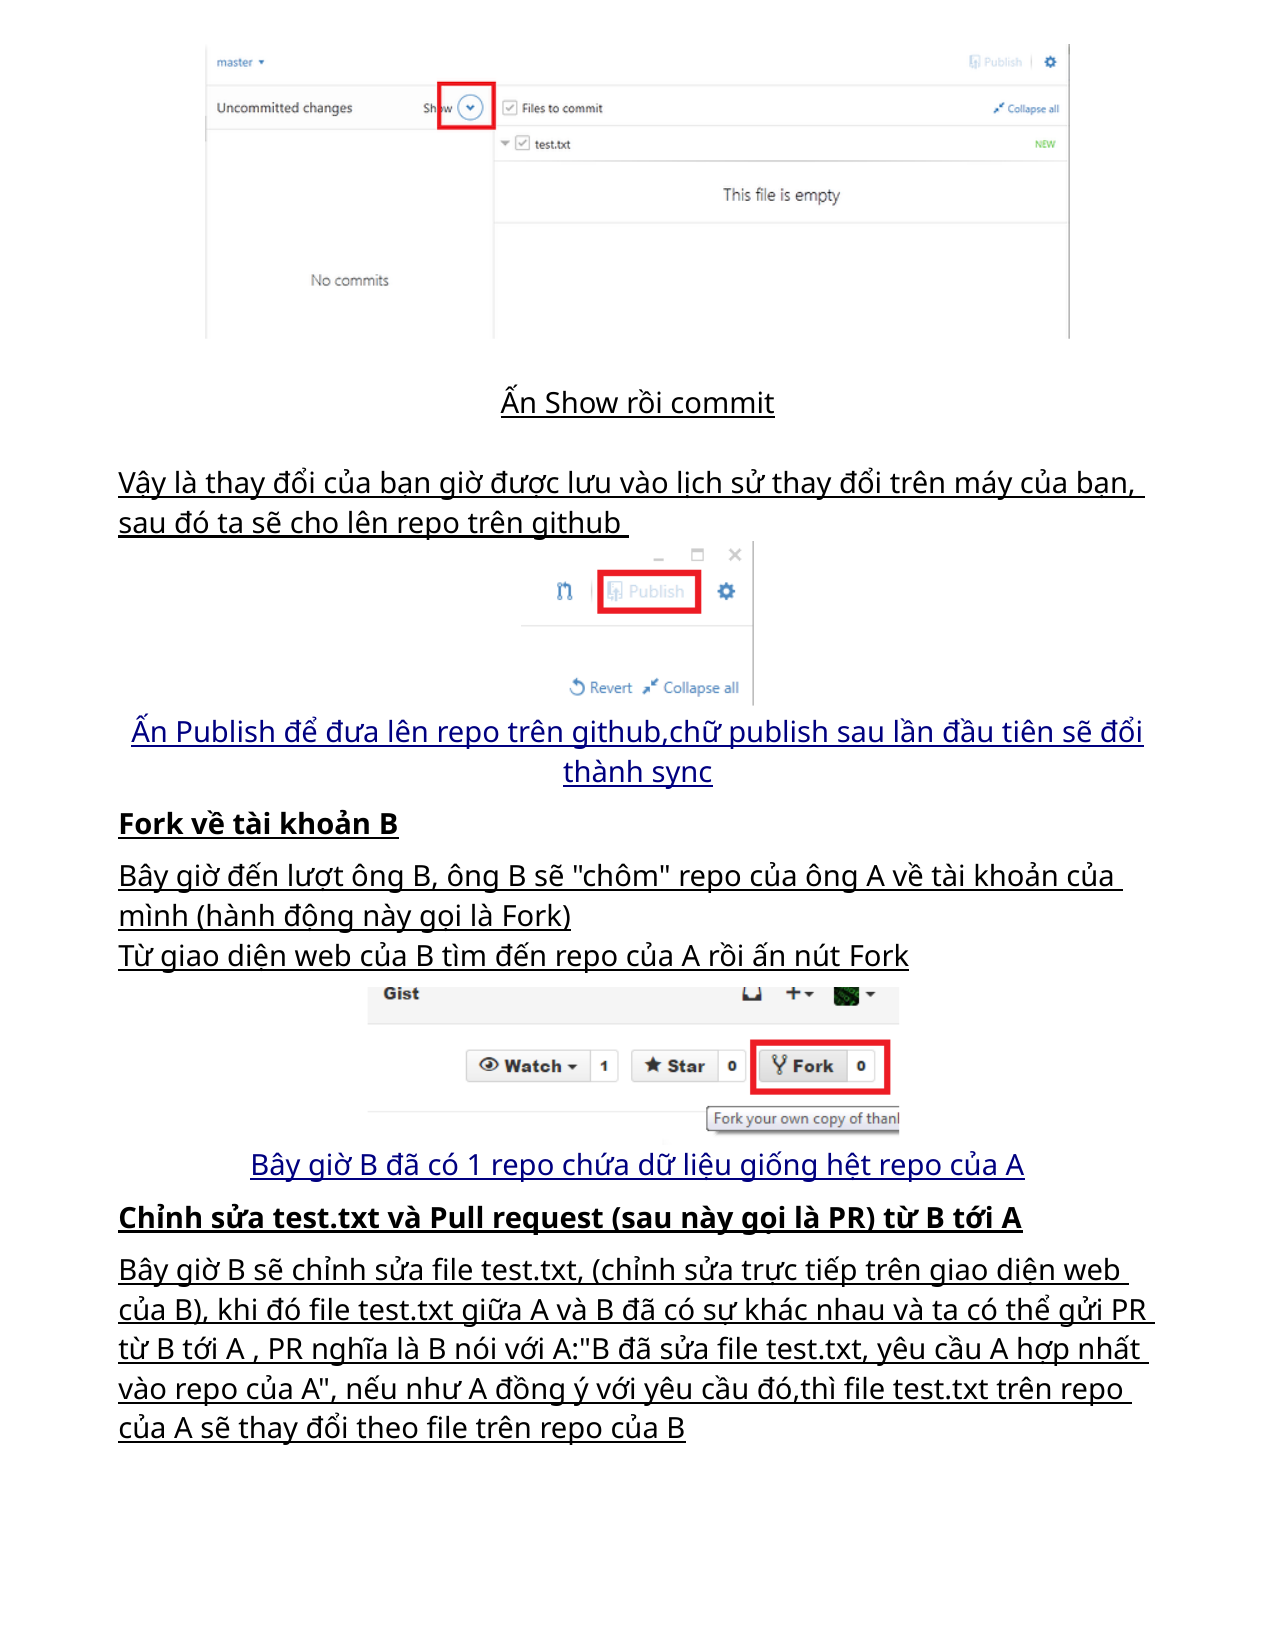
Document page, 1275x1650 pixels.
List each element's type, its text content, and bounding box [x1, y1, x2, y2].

text Vậy là thay đổi của bạn giờ được lưu vào lịch sử thay đổi trên máy của bạn, sau đó ta sẽ cho lên repo trên github [118, 422, 1157, 542]
text Ấn Show rồi commit [118, 343, 1157, 422]
text Bây giờ B sẽ chỉnh sửa file test.txt, (chỉnh sửa trực tiếp trên giao diện web của B), khi đó file test.txt giữa A và B đã có sự khác nhau và ta có thể gửi PR từ B tới A , PR nghĩa là B nói với A:"B đã sửa file test.txt, yêu cầu A hợp nhất vào repo của A", nếu như A đồng ý với yêu cầu đó,thì file test.txt trên repo của A sẽ thay đổi theo file trên repo của B [118, 1249, 1157, 1447]
text Ấn Publish để đưa lên repo trên github,chữ publish sau lần đầu tiên sẽ đổi thành sync [118, 542, 1157, 791]
text Chỉnh sửa test.txt và Pull request (sau này gọi là PR) từ B tới A [118, 1197, 1157, 1237]
text Bây giờ đến lượt ông B, ông B sẽ "chôm" repo của ông A về tài khoản của mình (hành động này gọi là Fork) Từ giao diện web của B tìm đến repo của A rồi ấn nút Fork [118, 856, 1157, 975]
text Fork về tài khoản B [118, 803, 1157, 843]
text Bây giờ B đã có 1 repo chứa dữ liệu giống hệt repo của A [118, 987, 1157, 1184]
